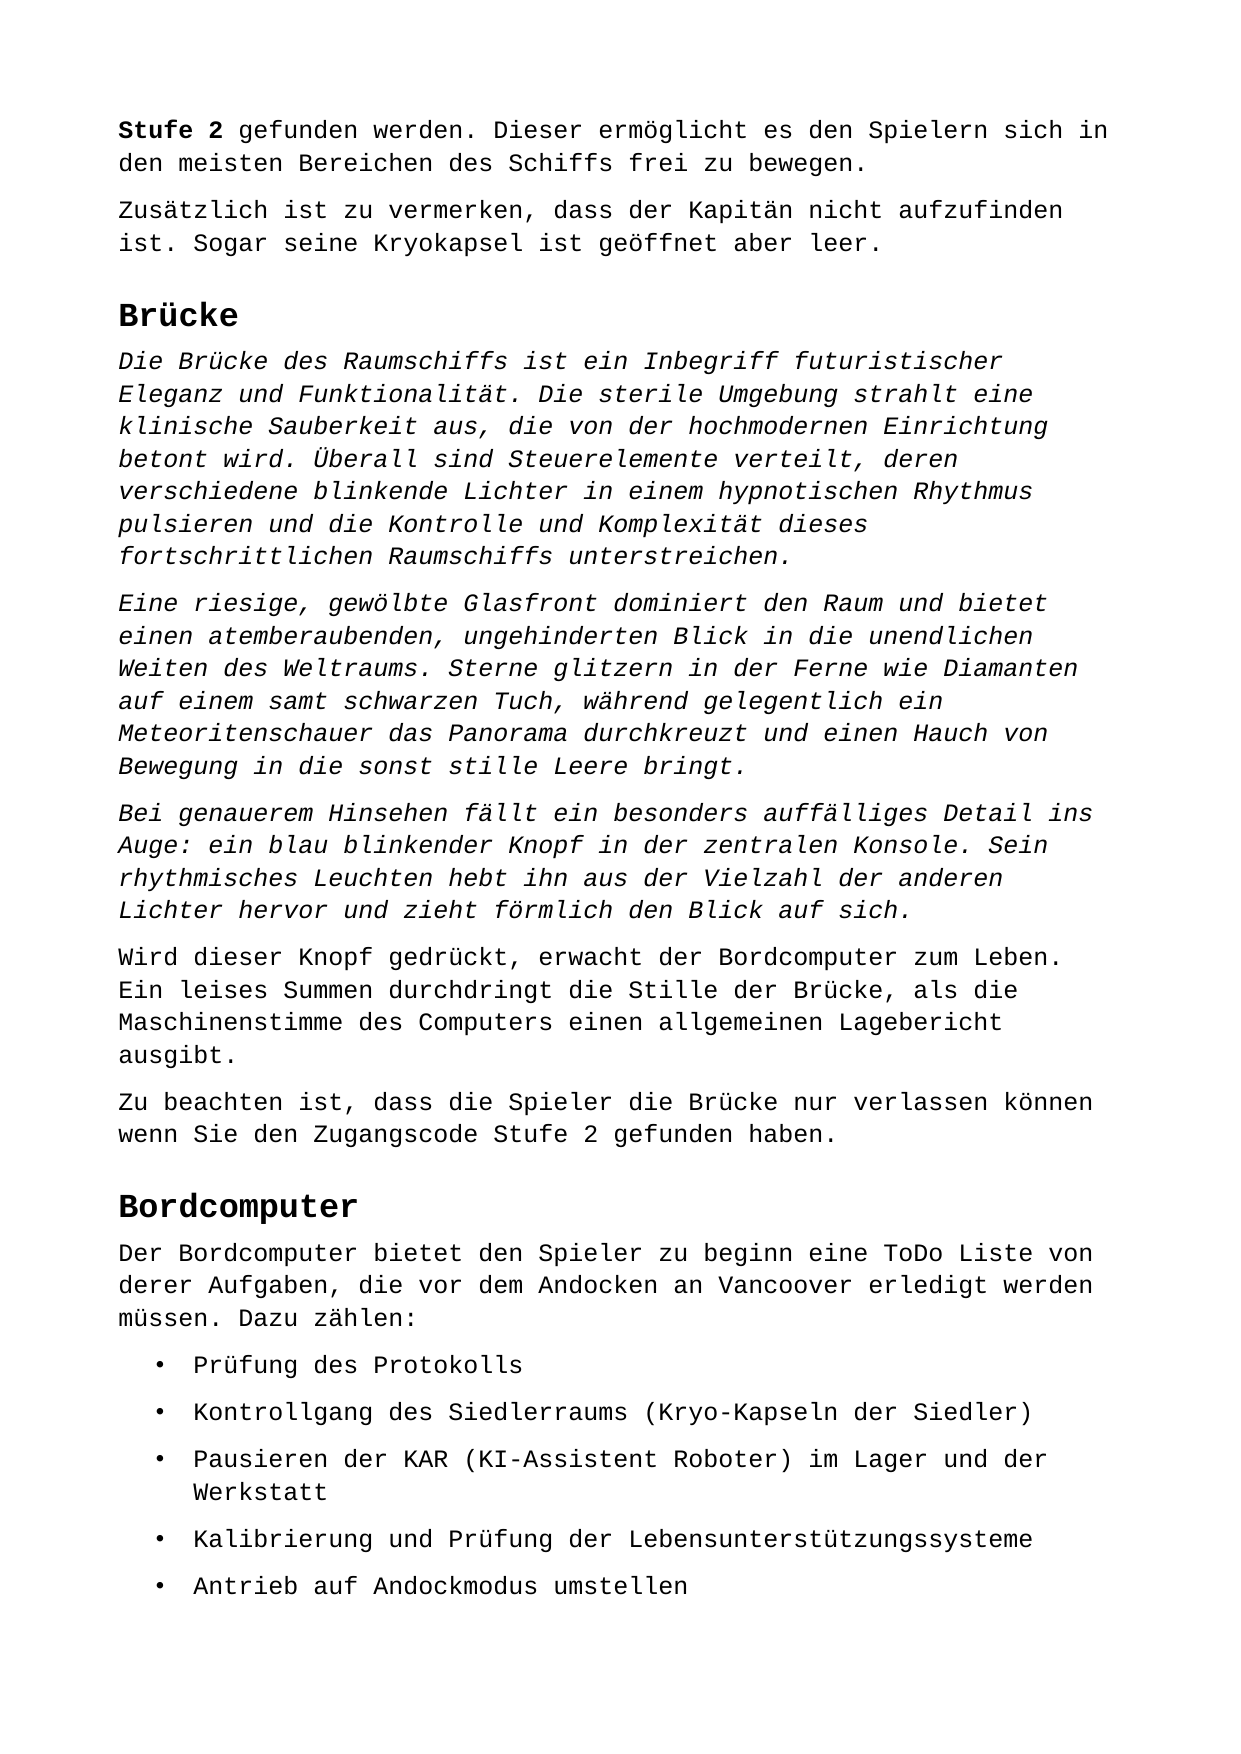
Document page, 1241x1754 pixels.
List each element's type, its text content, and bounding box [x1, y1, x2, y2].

text Die Brücke des Raumschiffs ist ein Inbegriff futuristischer Eleganz und Funktionalität. Die sterile Umgebung strahlt eine klinische Sauberkeit aus, die von der hochmodernen Einrichtung betont wird. Überall sind Steuerelemente verteilt, deren verschiedene blinkende Lichter in einem hypnotischen Rhythmus pulsieren und die Kontrolle und Komplexität dieses fortschrittlichen Raumschiffs unterstreichen. [118, 349, 1122, 572]
text Bei genauerem Hinsehen fällt ein besonders auffälliges Detail ins Auge: ein blau blinkender Knopf in der zentralen Konsole. Sein rhythmisches Leuchten hebt ihn aus der Vielzahl der anderen Lichter hervor und zieht förmlich den Blick auf sich. [118, 800, 1122, 926]
text Eine riesige, gewölbte Glasfront dominiert den Raum und bietet einen atemberaubenden, ungehinderten Blick in die unendlichen Weiten des Weltraums. Sterne glitzern in der Ferne wie Diamanten auf einem samt schwarzen Tuch, während gelegentlich ein Meteoritenschauer das Panorama durchkreuzt und einen Hauch von Bewegung in die sonst stille Leere bringt. [118, 591, 1122, 782]
list Kalibrierung und Prüfung der Lebensunterstützungssysteme [156, 1526, 1122, 1554]
text Wird dieser Knopf gedrückt, erwacht der Bordcomputer zum Leben. Ein leises Summen durchdringt die Stille der Brücke, als die Maschinenstimme des Computers einen allgemeinen Lagebericht ausgibt. [118, 945, 1122, 1071]
text Stufe 2 gefunden werden. Dieser ermöglicht es den Spielern sich in den meisten Bereichen des Schiffs frei zu bewegen. [118, 118, 1122, 179]
list Pausieren der KAR (KI-Assistent Roboter) im Lager und der Werkstatt [156, 1447, 1122, 1507]
list Prüfung des Protokolls [156, 1352, 1122, 1381]
text Zu beachten ist, dass die Spieler die Brücke nur verlassen können wenn Sie den Zugangscode Stufe 2 gefunden haben. [118, 1089, 1122, 1150]
subtitle Brücke [118, 298, 1122, 336]
subtitle Bordcomputer [118, 1190, 1122, 1228]
list Antrieb auf Andockmodus umstellen [156, 1573, 1122, 1602]
text Der Bordcomputer bietet den Spieler zu beginn eine ToDo Liste von derer Aufgaben, die vor dem Andocken an Vancoover erledigt werden müssen. Dazu zählen: [118, 1240, 1122, 1334]
list Kontrollgang des Siedlerraums (Kryo-Kapseln der Siedler) [156, 1399, 1122, 1428]
text Zusätzlich ist zu vermerken, dass der Kapitän nicht aufzufinden ist. Sogar seine Kryokapsel ist geöffnet aber leer. [118, 198, 1122, 258]
